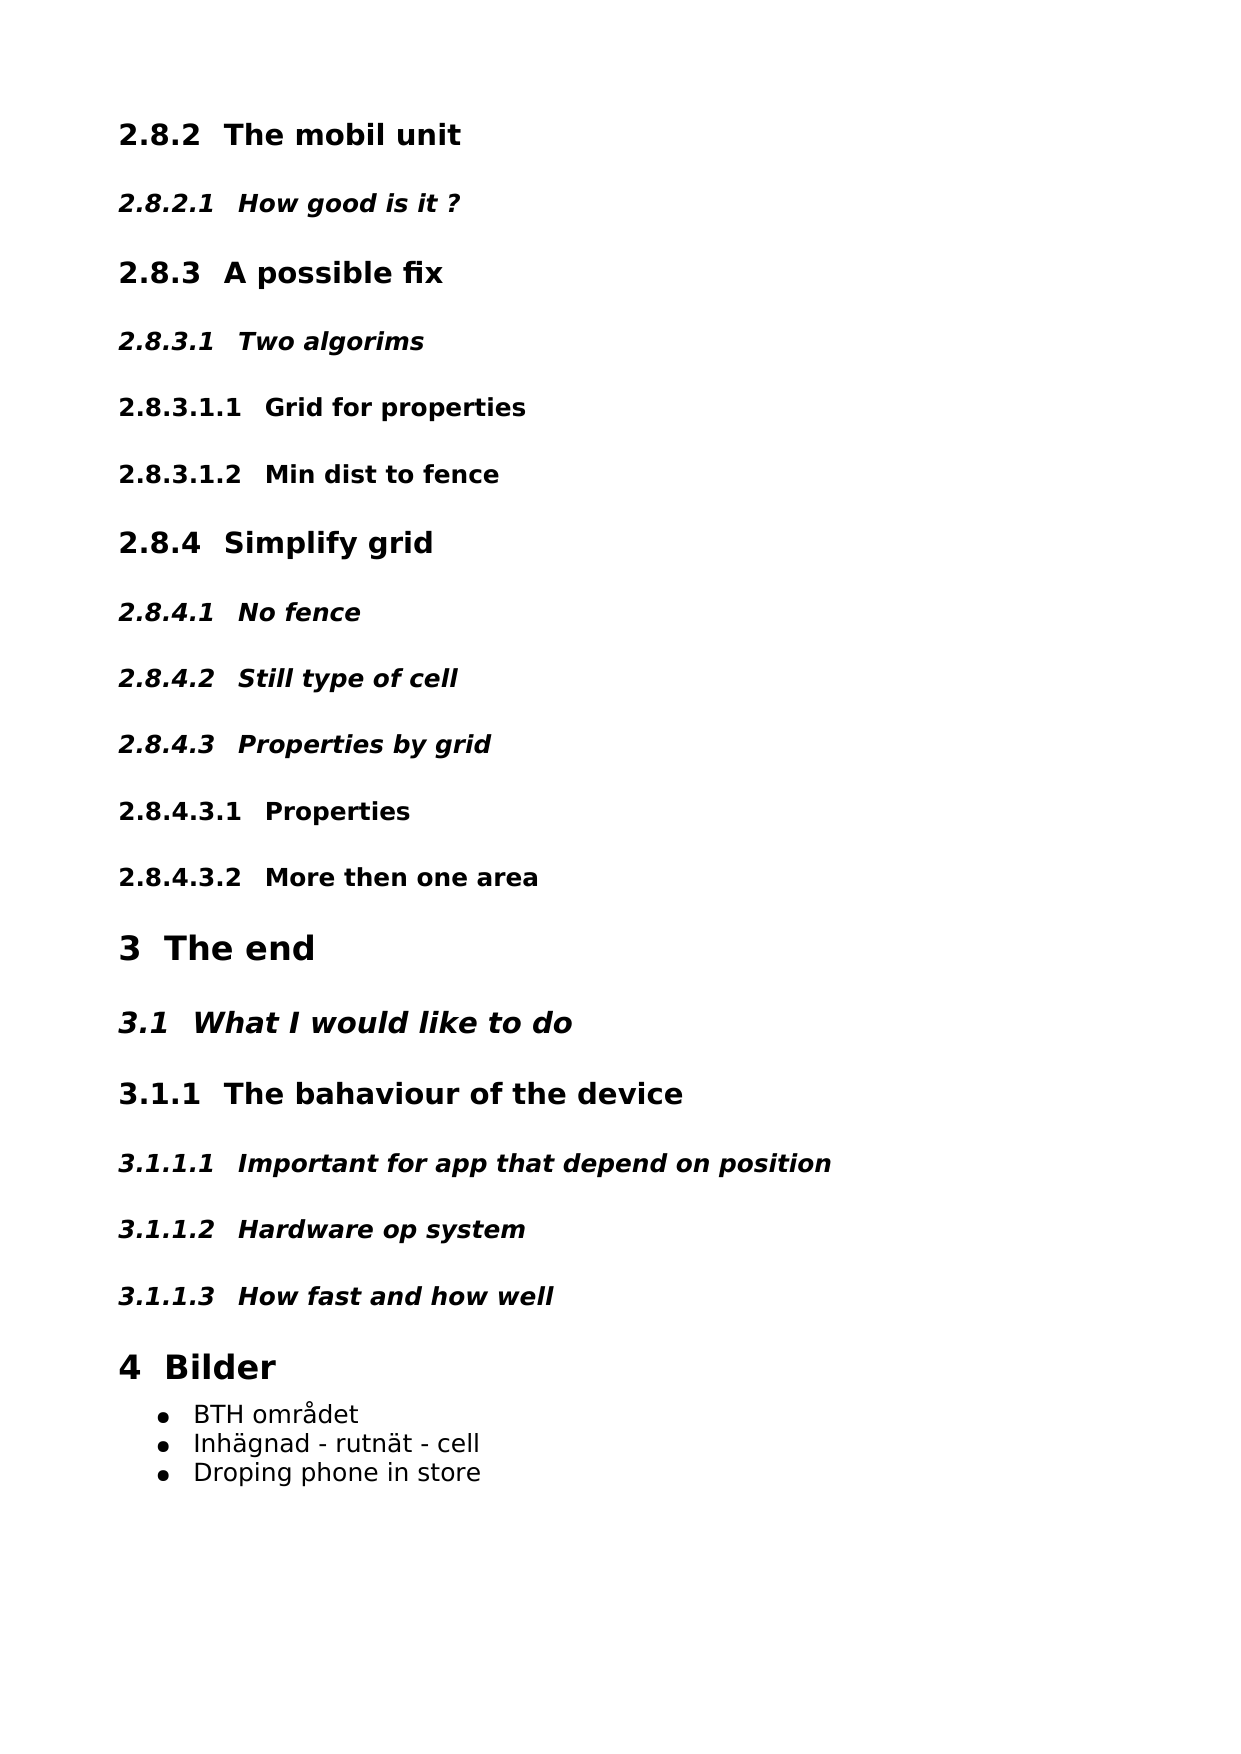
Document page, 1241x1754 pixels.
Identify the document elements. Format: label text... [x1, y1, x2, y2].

subtitle Properties [118, 797, 1122, 826]
subtitle Properties by grid [118, 731, 1122, 759]
subtitle Grid for properties [118, 394, 1122, 423]
subtitle Simplify grid [118, 526, 1122, 560]
subtitle The mobil unit [118, 118, 1122, 152]
subtitle What I would like to do [118, 1006, 1122, 1040]
subtitle The bahaviour of the device [118, 1078, 1122, 1112]
list Inhägnad - rutnät - cell [156, 1429, 1122, 1458]
subtitle A possible fix [118, 256, 1122, 290]
subtitle How fast and how well [118, 1282, 1122, 1311]
subtitle More then one area [118, 863, 1122, 892]
subtitle Min dist to fence [118, 460, 1122, 489]
subtitle Two algorims [118, 327, 1122, 356]
subtitle Bilder [118, 1348, 1122, 1387]
subtitle Still type of cell [118, 664, 1122, 693]
subtitle The end [118, 930, 1122, 969]
subtitle No fence [118, 598, 1122, 627]
subtitle How good is it ? [118, 189, 1122, 218]
list BTH området [156, 1400, 1122, 1429]
subtitle Hardware op system [118, 1216, 1122, 1244]
list Droping phone in store [156, 1458, 1122, 1487]
subtitle Important for app that depend on position [118, 1149, 1122, 1178]
